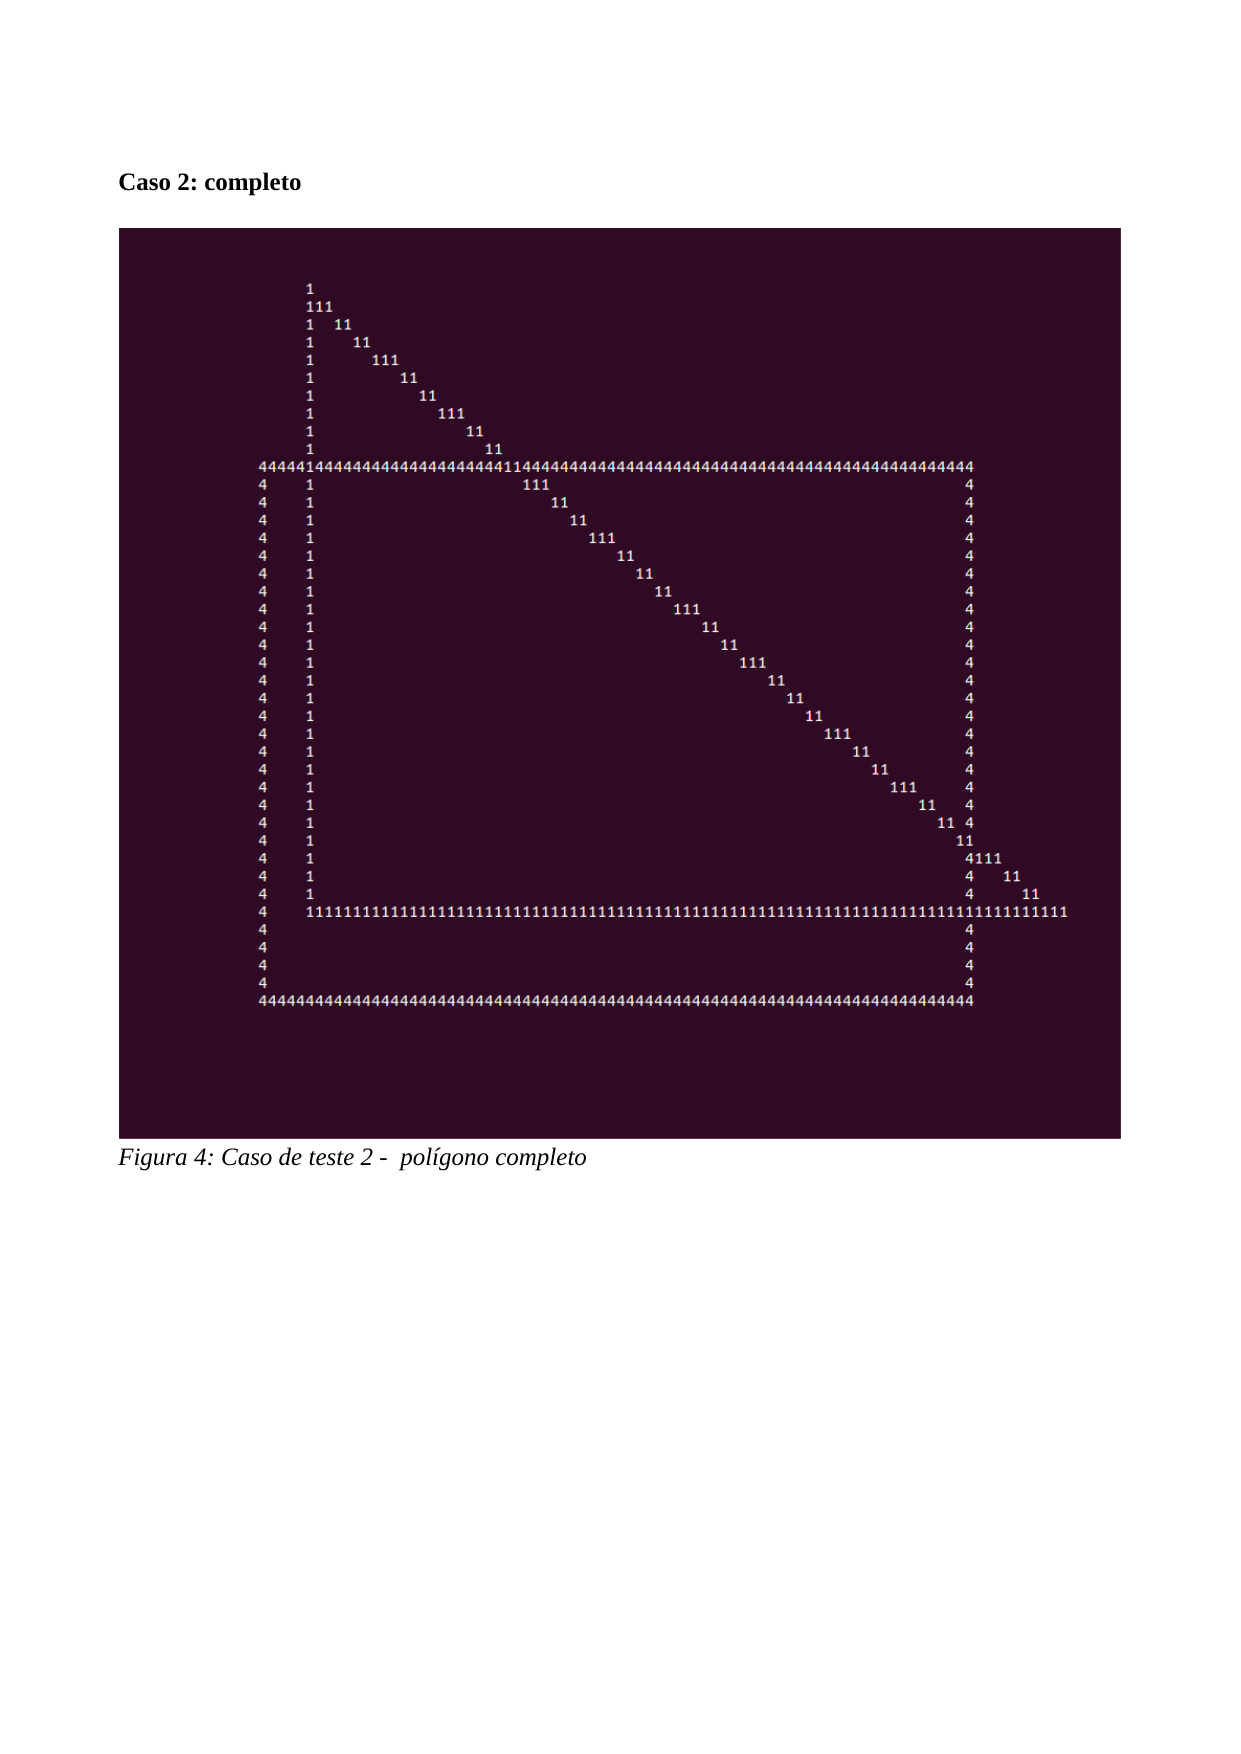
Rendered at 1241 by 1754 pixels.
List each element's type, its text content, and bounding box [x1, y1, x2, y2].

picture [118, 228, 1123, 1142]
text Caso 2: completo [118, 167, 1122, 196]
text Figura 4: Caso de teste 2 - polígono completo [118, 1142, 1122, 1170]
